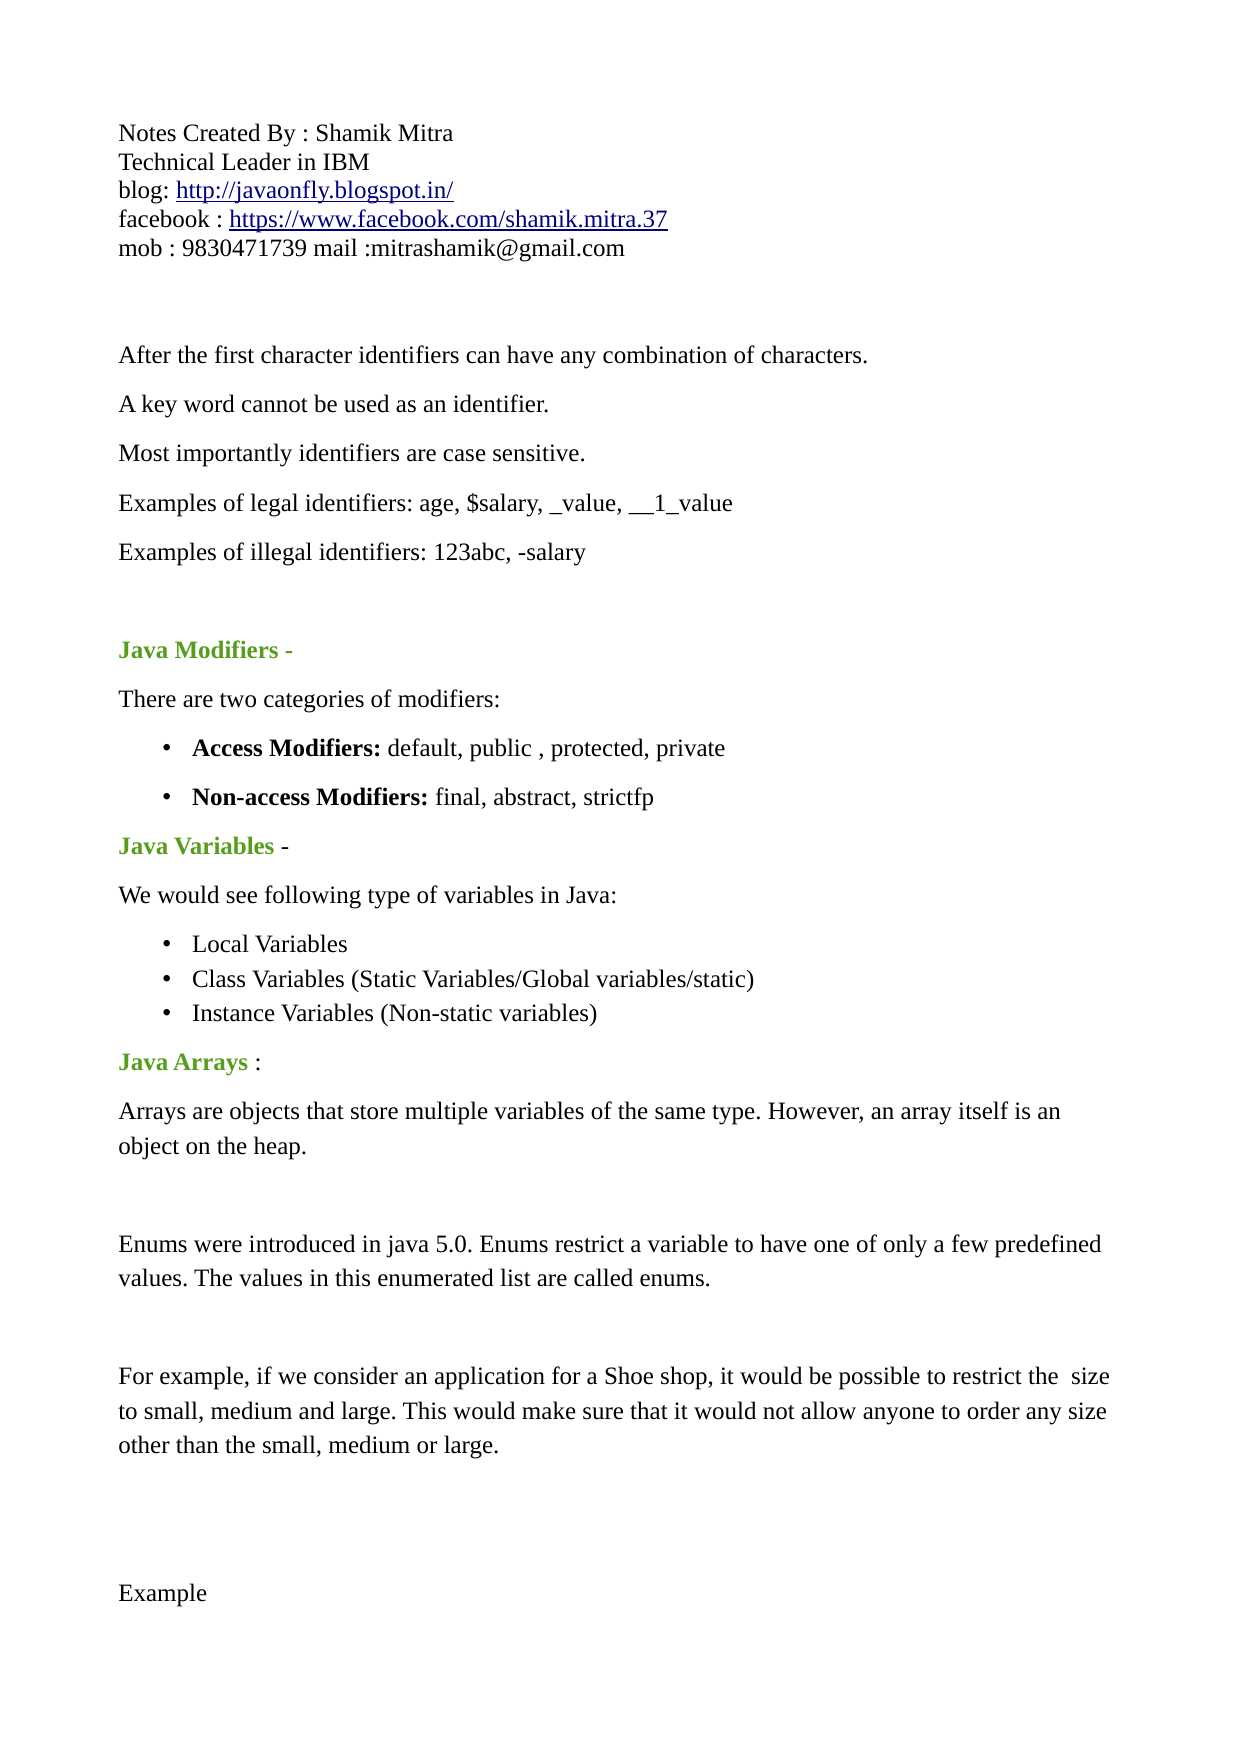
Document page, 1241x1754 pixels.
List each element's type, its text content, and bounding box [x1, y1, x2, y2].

text Java Modifiers - [118, 635, 1122, 663]
text Most importantly identifiers are case sensitive. [118, 438, 1122, 467]
list Non-access Modifiers: final, abstract, strictfp [162, 782, 1122, 811]
text For example, if we consider an application for a Shoe shop, it would be possible to restrict the size to small, medium and large. This would make sure that it would not allow anyone to order any size other than the small, medium or large. [118, 1361, 1122, 1459]
text Example [118, 1578, 1122, 1606]
text A key word cannot be used as an identifier. [118, 389, 1122, 418]
list Access Modifiers: default, public , protected, private [162, 733, 1122, 762]
list Instance Variables (Non-static variables) [162, 998, 1122, 1027]
text Java Variables - [118, 831, 1122, 860]
list Class Variables (Static Variables/Global variables/static) [162, 964, 1122, 992]
text Enums were introduced in java 5.0. Enums restrict a variable to have one of only a few predefined values. The values in this enumerated list are called enums. [118, 1229, 1122, 1292]
text Examples of legal identifiers: age, $salary, _value, __1_value [118, 488, 1122, 516]
text We would see following type of variables in Java: [118, 880, 1122, 909]
text Arrays are objects that store multiple variables of the same type. However, an array itself is an object on the heap. [118, 1096, 1122, 1159]
text Examples of illegal identifiers: 123abc, -salary [118, 537, 1122, 565]
text There are two categories of modifiers: [118, 684, 1122, 713]
list Local Variables [162, 929, 1122, 958]
text After the first character identifiers can have any combination of characters. [118, 340, 1122, 369]
text Java Arrays : [118, 1047, 1122, 1076]
